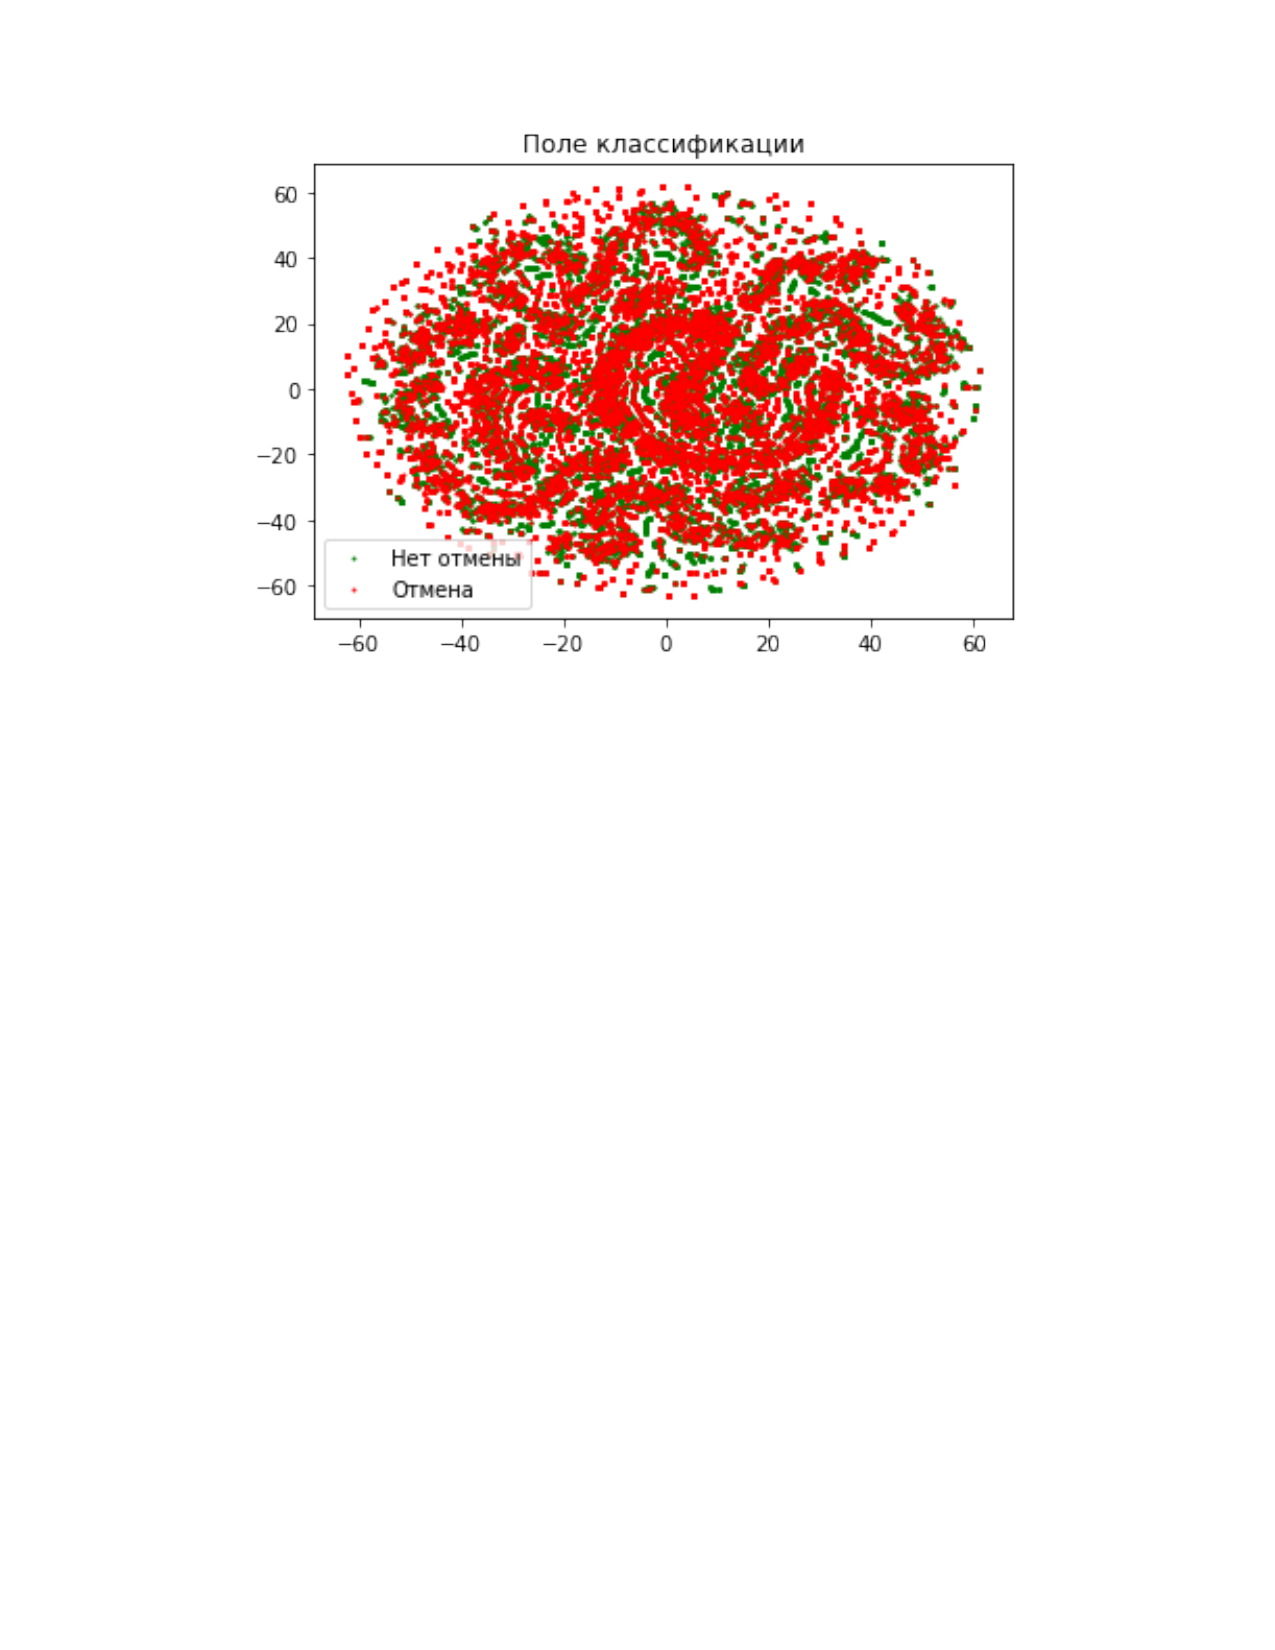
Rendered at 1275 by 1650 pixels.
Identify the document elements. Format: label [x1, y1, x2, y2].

picture [241, 118, 1034, 669]
